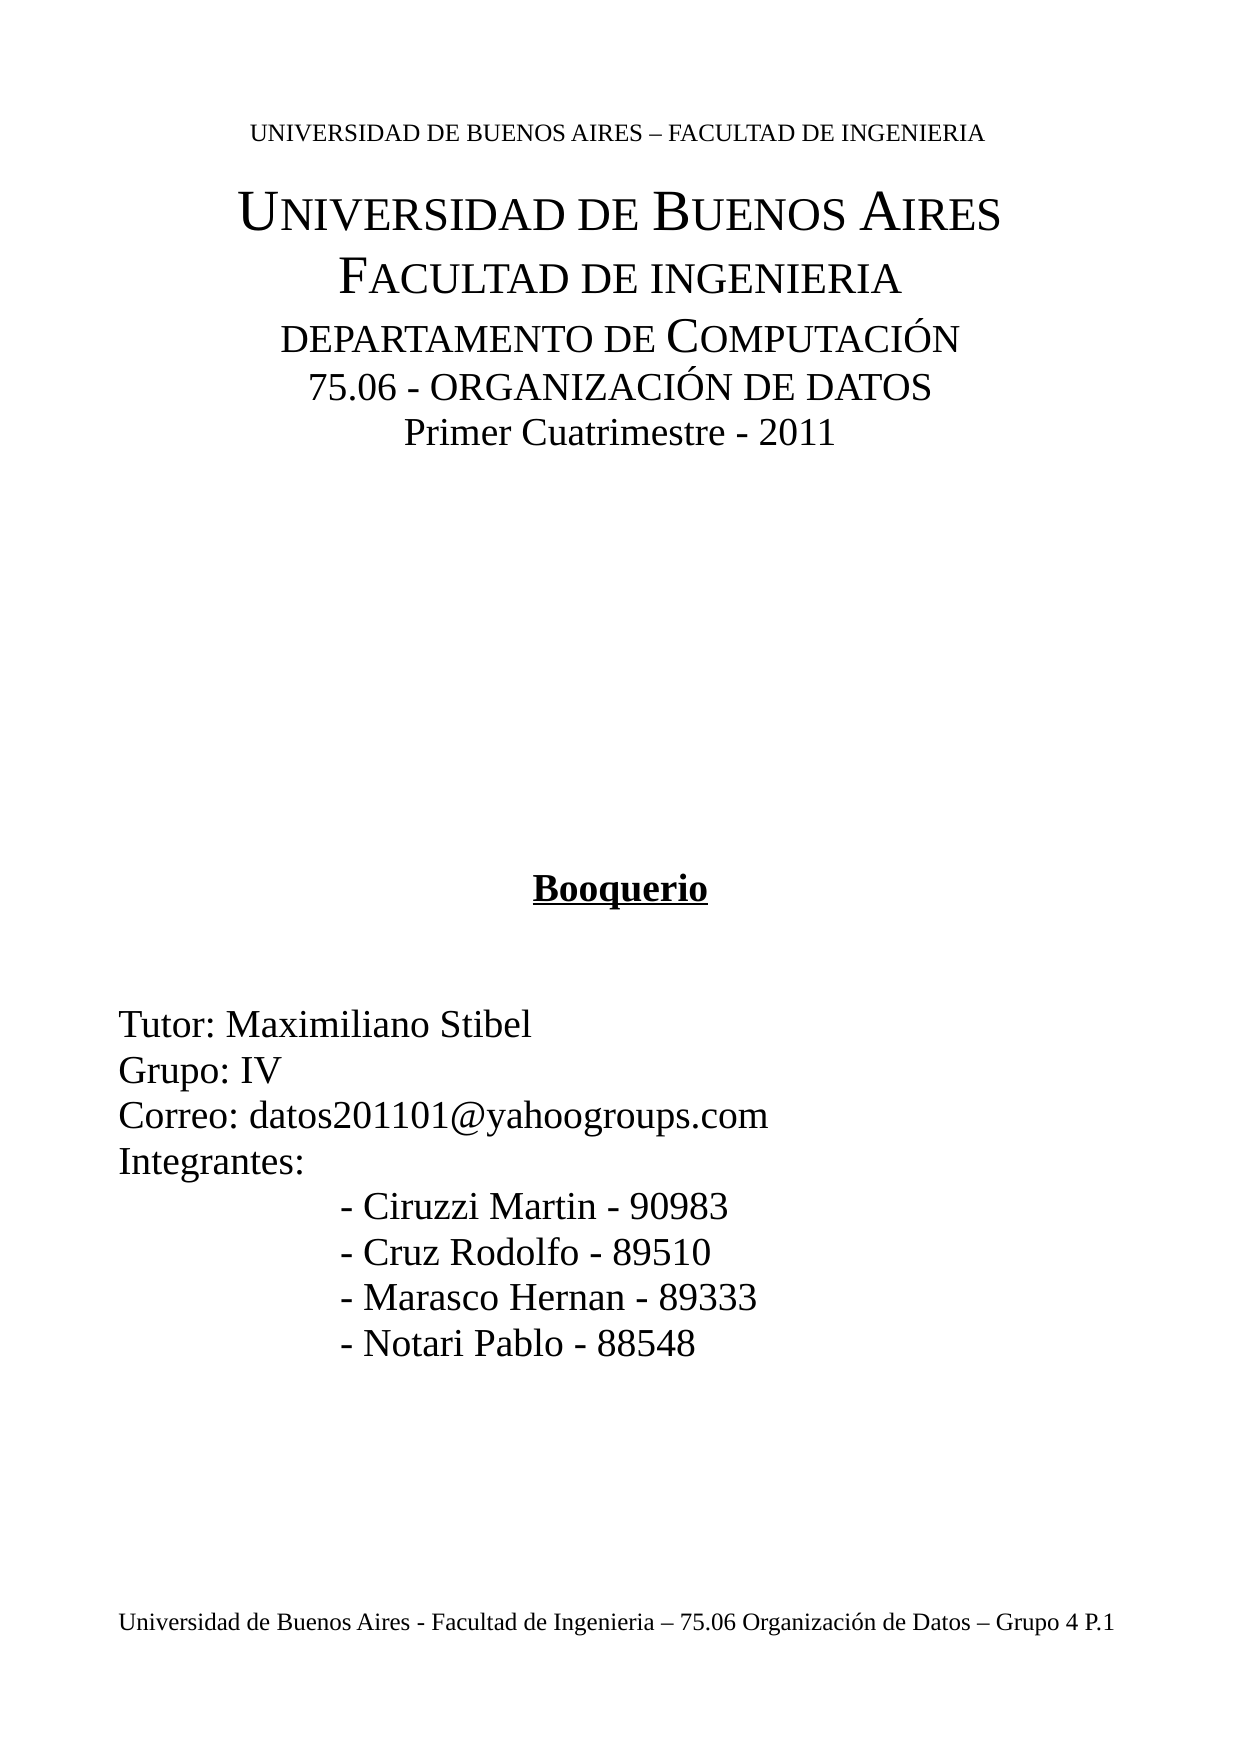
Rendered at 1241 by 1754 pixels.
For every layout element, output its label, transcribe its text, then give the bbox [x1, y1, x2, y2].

text Booquerio [118, 864, 1122, 909]
text - Cruz Rodolfo - 89510 [118, 1228, 1122, 1274]
text Primer Cuatrimestre - 2011 [118, 409, 1122, 454]
text - Notari Pablo - 88548 [118, 1319, 1122, 1365]
text UNIVERSIDAD DE BUENOS AIRES [118, 176, 1122, 243]
text Grupo: IV [118, 1046, 1122, 1092]
text FACULTAD DE INGENIERIA [118, 243, 1122, 306]
text Tutor: Maximiliano Stibel [118, 1001, 1122, 1046]
text 75.06 - ORGANIZACIÓN DE DATOS [118, 363, 1122, 409]
text Correo: datos201101@yahoogroups.com [118, 1092, 1122, 1137]
text - Marasco Hernan - 89333 [118, 1274, 1122, 1319]
text Integrantes: [118, 1137, 1122, 1183]
text - Ciruzzi Martin - 90983 [118, 1183, 1122, 1228]
text DEPARTAMENTO DE COMPUTACIÓN [118, 306, 1122, 363]
